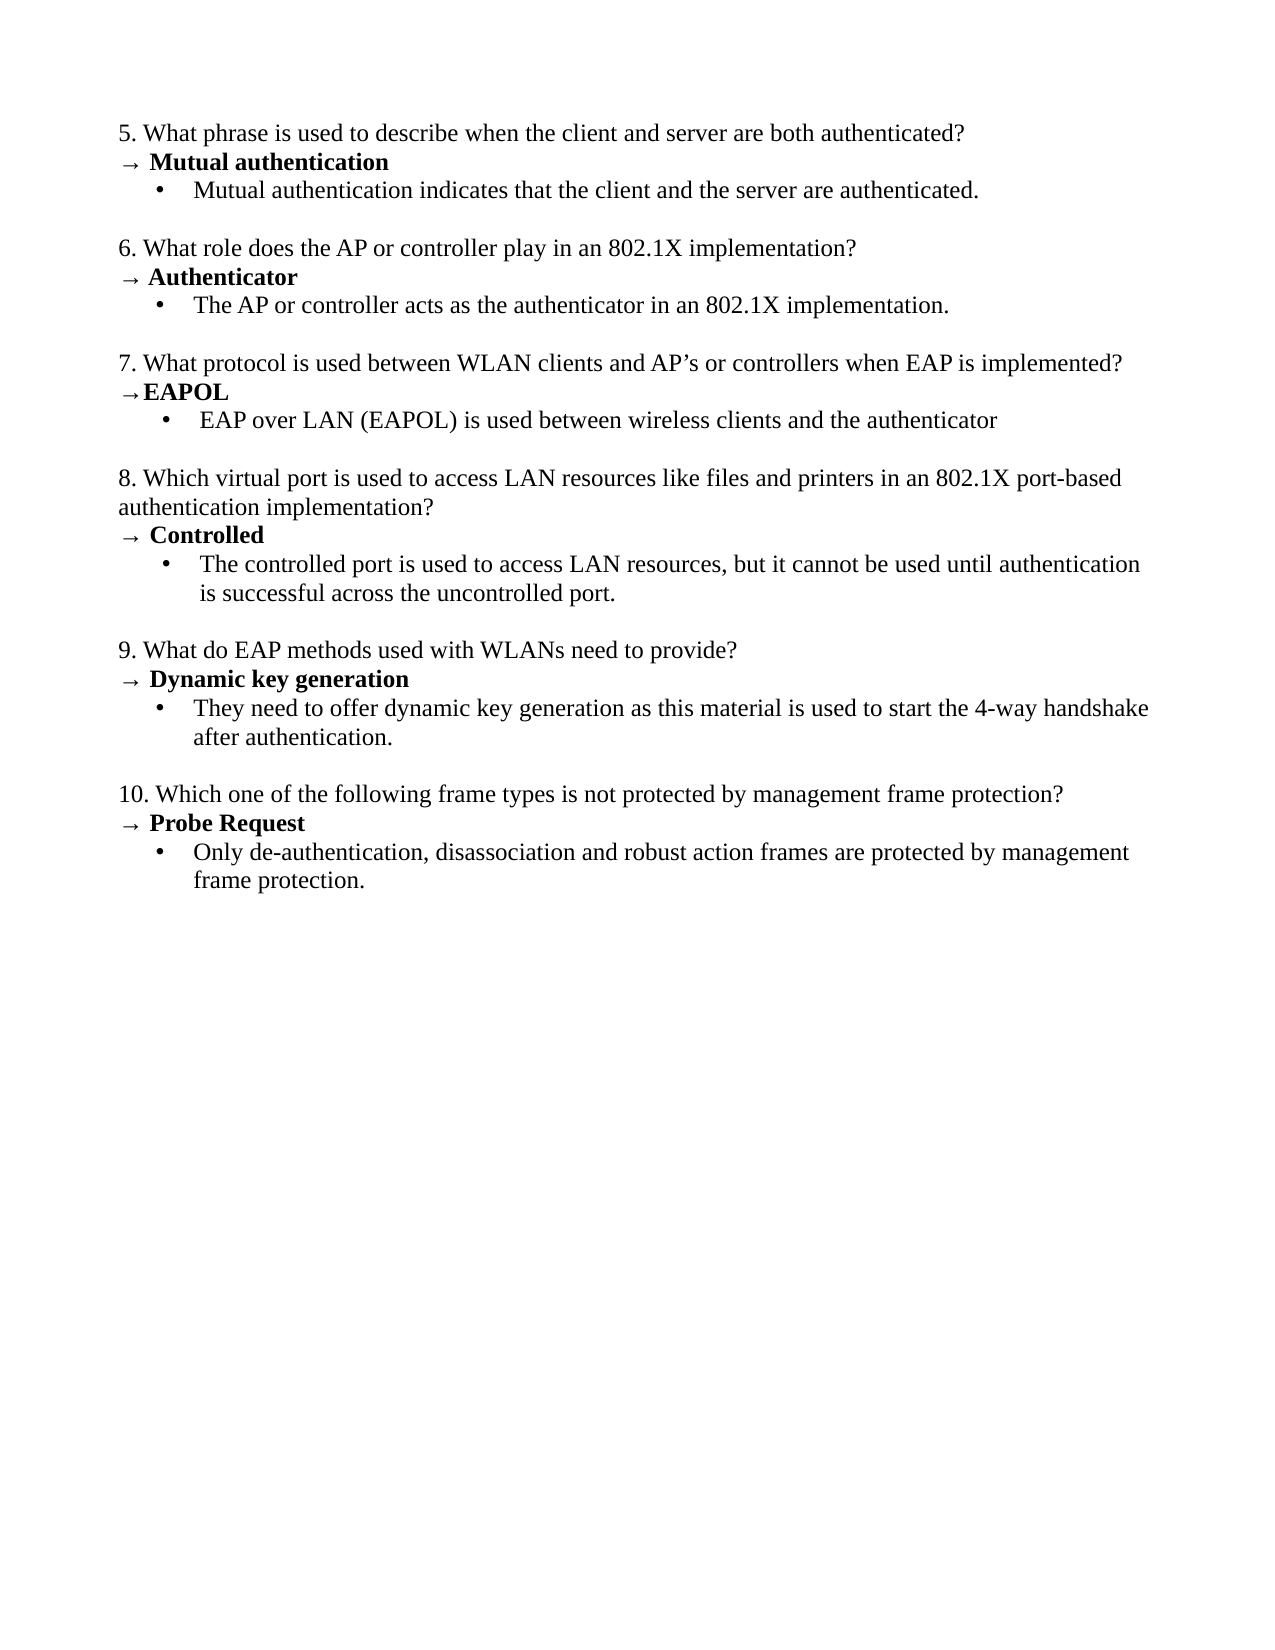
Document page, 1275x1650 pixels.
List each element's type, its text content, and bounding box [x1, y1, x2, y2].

list The controlled port is used to access LAN resources, but it cannot be used until authentication is successful across the uncontrolled port. [162, 549, 1157, 607]
text 10. Which one of the following frame types is not protected by management frame protection? [118, 779, 1157, 808]
text → Authenticator [118, 262, 1157, 291]
list The AP or controller acts as the authenticator in an 802.1X implementation. [156, 291, 1157, 319]
text 6. What role does the AP or controller play in an 802.1X implementation? [118, 233, 1157, 262]
text → Controlled [118, 521, 1157, 549]
list Only de-authentication, disassociation and robust action frames are protected by management frame protection. [156, 837, 1157, 894]
text →EAPOL [118, 377, 1157, 406]
text → Mutual authentication [118, 147, 1157, 176]
text → Probe Request [118, 808, 1157, 837]
text 5. What phrase is used to describe when the client and server are both authenticated? [118, 118, 1157, 147]
list They need to offer dynamic key generation as this material is used to start the 4-way handshake after authentication. [156, 693, 1157, 751]
text 9. What do EAP methods used with WLANs need to provide? [118, 636, 1157, 664]
text → Dynamic key generation [118, 664, 1157, 693]
text 7. What protocol is used between WLAN clients and AP’s or controllers when EAP is implemented? [118, 348, 1157, 377]
list EAP over LAN (EAPOL) is used between wireless clients and the authenticator [162, 406, 1157, 434]
list Mutual authentication indicates that the client and the server are authenticated. [156, 176, 1157, 204]
text 8. Which virtual port is used to access LAN resources like files and printers in an 802.1X port-based authentication implementation? [118, 463, 1157, 521]
